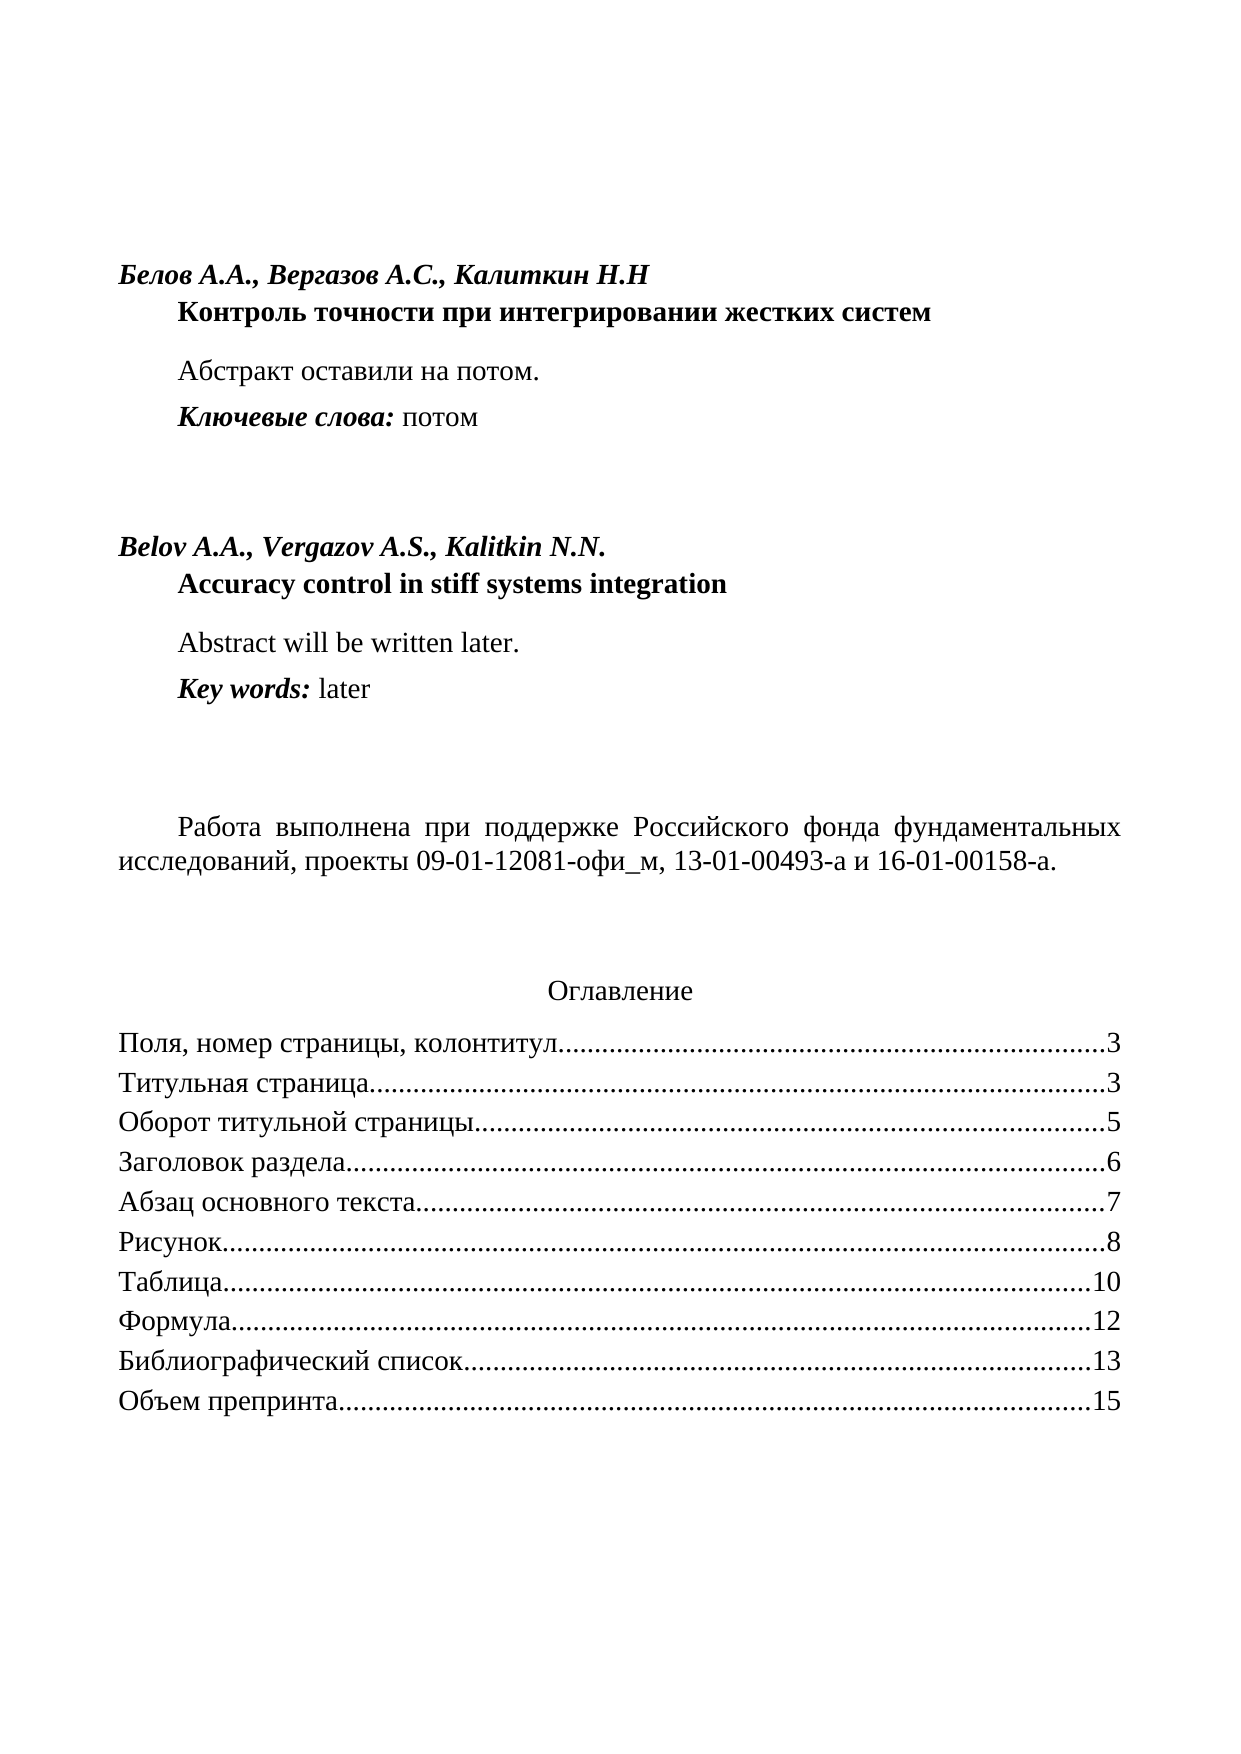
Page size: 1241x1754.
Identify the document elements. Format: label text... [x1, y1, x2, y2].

text Работа выполнена при поддержке Российского фонда фундаментальных исследований, проекты 09-01-12081-офи_м, 13-01-00493-а и 16-01-00158-а. [118, 809, 1122, 876]
text Абзац основного текста 7 [118, 1184, 1122, 1218]
text Accuracy control in stiff systems integration [118, 567, 1122, 600]
text Abstract will be written later. [118, 625, 1122, 659]
text Объем препринта 15 [118, 1383, 1122, 1417]
text Белов А.А., Вергазов А.С., Калиткин Н.Н [118, 257, 1122, 290]
text Рисунок 8 [118, 1224, 1122, 1257]
text Таблица 10 [118, 1264, 1122, 1297]
text Формула 12 [118, 1303, 1122, 1337]
text Оглавление [118, 973, 1122, 1006]
text Ключевые слова: потом [118, 399, 1122, 433]
text Key words: later [118, 671, 1122, 705]
text Титульная страница 3 [118, 1065, 1122, 1098]
text Заголовок раздела 6 [118, 1144, 1122, 1178]
text Оборот титульной страницы 5 [118, 1104, 1122, 1138]
text Контроль точности при интегрировании жестких систем [118, 294, 1122, 328]
text Поля, номер страницы, колонтитул 3 [118, 1025, 1122, 1058]
text Абстракт оставили на потом. [118, 353, 1122, 387]
text Библиографический список 13 [118, 1343, 1122, 1377]
text Belov A.A., Vergazov A.S., Kalitkin N.N. [118, 529, 1122, 562]
